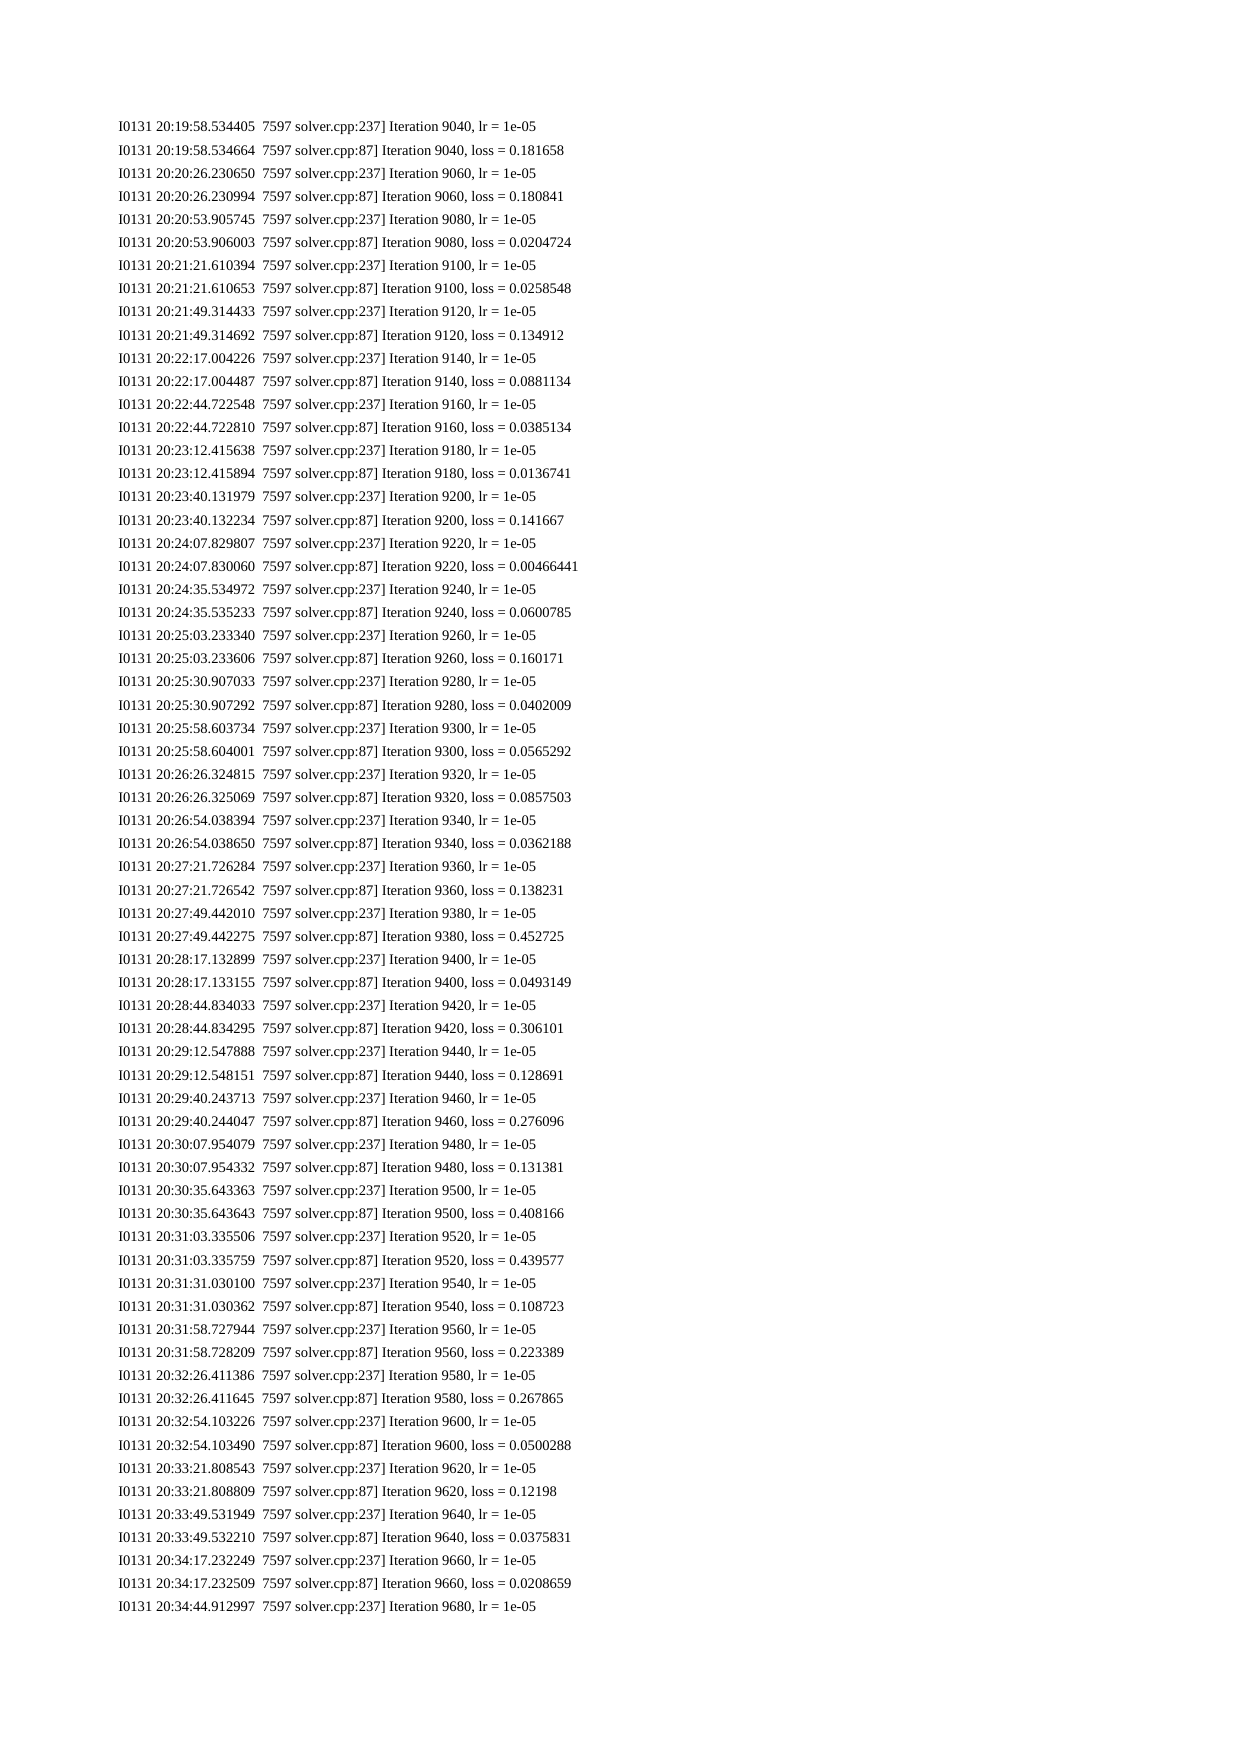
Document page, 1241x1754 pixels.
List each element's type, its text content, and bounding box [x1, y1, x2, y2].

text I0131 20:29:40.243713 7597 solver.cpp:237] Iteration 9460, lr = 1e-05 [118, 1089, 1122, 1106]
text I0131 20:31:03.335506 7597 solver.cpp:237] Iteration 9520, lr = 1e-05 [118, 1228, 1122, 1245]
text I0131 20:32:54.103490 7597 solver.cpp:87] Iteration 9600, loss = 0.0500288 [118, 1436, 1122, 1453]
text I0131 20:25:30.907033 7597 solver.cpp:237] Iteration 9280, lr = 1e-05 [118, 673, 1122, 690]
text I0131 20:31:31.030362 7597 solver.cpp:87] Iteration 9540, loss = 0.108723 [118, 1297, 1122, 1314]
text I0131 20:33:21.808543 7597 solver.cpp:237] Iteration 9620, lr = 1e-05 [118, 1459, 1122, 1476]
text I0131 20:33:21.808809 7597 solver.cpp:87] Iteration 9620, loss = 0.12198 [118, 1482, 1122, 1499]
text I0131 20:30:07.954079 7597 solver.cpp:237] Iteration 9480, lr = 1e-05 [118, 1136, 1122, 1152]
text I0131 20:31:58.728209 7597 solver.cpp:87] Iteration 9560, loss = 0.223389 [118, 1344, 1122, 1361]
text I0131 20:32:26.411386 7597 solver.cpp:237] Iteration 9580, lr = 1e-05 [118, 1367, 1122, 1384]
text I0131 20:23:40.132234 7597 solver.cpp:87] Iteration 9200, loss = 0.141667 [118, 511, 1122, 528]
text I0131 20:28:44.834033 7597 solver.cpp:237] Iteration 9420, lr = 1e-05 [118, 997, 1122, 1014]
text I0131 20:25:03.233340 7597 solver.cpp:237] Iteration 9260, lr = 1e-05 [118, 627, 1122, 644]
text I0131 20:22:17.004226 7597 solver.cpp:237] Iteration 9140, lr = 1e-05 [118, 349, 1122, 366]
text I0131 20:25:58.603734 7597 solver.cpp:237] Iteration 9300, lr = 1e-05 [118, 719, 1122, 736]
text I0131 20:20:53.905745 7597 solver.cpp:237] Iteration 9080, lr = 1e-05 [118, 211, 1122, 227]
text I0131 20:30:07.954332 7597 solver.cpp:87] Iteration 9480, loss = 0.131381 [118, 1159, 1122, 1176]
text I0131 20:26:54.038650 7597 solver.cpp:87] Iteration 9340, loss = 0.0362188 [118, 835, 1122, 852]
text I0131 20:26:26.324815 7597 solver.cpp:237] Iteration 9320, lr = 1e-05 [118, 766, 1122, 782]
text I0131 20:20:53.906003 7597 solver.cpp:87] Iteration 9080, loss = 0.0204724 [118, 234, 1122, 251]
text I0131 20:23:12.415638 7597 solver.cpp:237] Iteration 9180, lr = 1e-05 [118, 442, 1122, 459]
text I0131 20:21:49.314433 7597 solver.cpp:237] Iteration 9120, lr = 1e-05 [118, 303, 1122, 320]
text I0131 20:30:35.643363 7597 solver.cpp:237] Iteration 9500, lr = 1e-05 [118, 1182, 1122, 1199]
text I0131 20:22:44.722810 7597 solver.cpp:87] Iteration 9160, loss = 0.0385134 [118, 419, 1122, 436]
text I0131 20:31:31.030100 7597 solver.cpp:237] Iteration 9540, lr = 1e-05 [118, 1274, 1122, 1291]
text I0131 20:20:26.230650 7597 solver.cpp:237] Iteration 9060, lr = 1e-05 [118, 164, 1122, 181]
text I0131 20:19:58.534405 7597 solver.cpp:237] Iteration 9040, lr = 1e-05 [118, 118, 1122, 135]
text I0131 20:25:03.233606 7597 solver.cpp:87] Iteration 9260, loss = 0.160171 [118, 650, 1122, 667]
text I0131 20:31:58.727944 7597 solver.cpp:237] Iteration 9560, lr = 1e-05 [118, 1321, 1122, 1337]
text I0131 20:20:26.230994 7597 solver.cpp:87] Iteration 9060, loss = 0.180841 [118, 187, 1122, 204]
text I0131 20:32:26.411645 7597 solver.cpp:87] Iteration 9580, loss = 0.267865 [118, 1390, 1122, 1407]
text I0131 20:34:44.912997 7597 solver.cpp:237] Iteration 9680, lr = 1e-05 [118, 1598, 1122, 1615]
text I0131 20:34:17.232509 7597 solver.cpp:87] Iteration 9660, loss = 0.0208659 [118, 1575, 1122, 1592]
text I0131 20:31:03.335759 7597 solver.cpp:87] Iteration 9520, loss = 0.439577 [118, 1251, 1122, 1268]
text I0131 20:29:12.547888 7597 solver.cpp:237] Iteration 9440, lr = 1e-05 [118, 1043, 1122, 1060]
text I0131 20:30:35.643643 7597 solver.cpp:87] Iteration 9500, loss = 0.408166 [118, 1205, 1122, 1222]
text I0131 20:27:49.442010 7597 solver.cpp:237] Iteration 9380, lr = 1e-05 [118, 904, 1122, 921]
text I0131 20:27:49.442275 7597 solver.cpp:87] Iteration 9380, loss = 0.452725 [118, 927, 1122, 944]
text I0131 20:26:26.325069 7597 solver.cpp:87] Iteration 9320, loss = 0.0857503 [118, 789, 1122, 806]
text I0131 20:28:44.834295 7597 solver.cpp:87] Iteration 9420, loss = 0.306101 [118, 1020, 1122, 1037]
text I0131 20:21:49.314692 7597 solver.cpp:87] Iteration 9120, loss = 0.134912 [118, 326, 1122, 343]
text I0131 20:22:17.004487 7597 solver.cpp:87] Iteration 9140, loss = 0.0881134 [118, 372, 1122, 389]
text I0131 20:28:17.132899 7597 solver.cpp:237] Iteration 9400, lr = 1e-05 [118, 951, 1122, 967]
text I0131 20:24:35.534972 7597 solver.cpp:237] Iteration 9240, lr = 1e-05 [118, 581, 1122, 597]
text I0131 20:25:30.907292 7597 solver.cpp:87] Iteration 9280, loss = 0.0402009 [118, 696, 1122, 713]
text I0131 20:28:17.133155 7597 solver.cpp:87] Iteration 9400, loss = 0.0493149 [118, 974, 1122, 991]
text I0131 20:33:49.531949 7597 solver.cpp:237] Iteration 9640, lr = 1e-05 [118, 1506, 1122, 1522]
text I0131 20:27:21.726542 7597 solver.cpp:87] Iteration 9360, loss = 0.138231 [118, 881, 1122, 898]
text I0131 20:34:17.232249 7597 solver.cpp:237] Iteration 9660, lr = 1e-05 [118, 1552, 1122, 1569]
text I0131 20:29:40.244047 7597 solver.cpp:87] Iteration 9460, loss = 0.276096 [118, 1112, 1122, 1129]
text I0131 20:29:12.548151 7597 solver.cpp:87] Iteration 9440, loss = 0.128691 [118, 1066, 1122, 1083]
text I0131 20:21:21.610394 7597 solver.cpp:237] Iteration 9100, lr = 1e-05 [118, 257, 1122, 274]
text I0131 20:24:07.829807 7597 solver.cpp:237] Iteration 9220, lr = 1e-05 [118, 534, 1122, 551]
text I0131 20:32:54.103226 7597 solver.cpp:237] Iteration 9600, lr = 1e-05 [118, 1413, 1122, 1430]
text I0131 20:24:35.535233 7597 solver.cpp:87] Iteration 9240, loss = 0.0600785 [118, 604, 1122, 621]
text I0131 20:21:21.610653 7597 solver.cpp:87] Iteration 9100, loss = 0.0258548 [118, 280, 1122, 297]
text I0131 20:27:21.726284 7597 solver.cpp:237] Iteration 9360, lr = 1e-05 [118, 858, 1122, 875]
text I0131 20:23:12.415894 7597 solver.cpp:87] Iteration 9180, loss = 0.0136741 [118, 465, 1122, 482]
text I0131 20:23:40.131979 7597 solver.cpp:237] Iteration 9200, lr = 1e-05 [118, 488, 1122, 505]
text I0131 20:25:58.604001 7597 solver.cpp:87] Iteration 9300, loss = 0.0565292 [118, 742, 1122, 759]
text I0131 20:22:44.722548 7597 solver.cpp:237] Iteration 9160, lr = 1e-05 [118, 396, 1122, 412]
text I0131 20:19:58.534664 7597 solver.cpp:87] Iteration 9040, loss = 0.181658 [118, 141, 1122, 158]
text I0131 20:24:07.830060 7597 solver.cpp:87] Iteration 9220, loss = 0.00466441 [118, 557, 1122, 574]
text I0131 20:33:49.532210 7597 solver.cpp:87] Iteration 9640, loss = 0.0375831 [118, 1529, 1122, 1546]
text I0131 20:26:54.038394 7597 solver.cpp:237] Iteration 9340, lr = 1e-05 [118, 812, 1122, 829]
